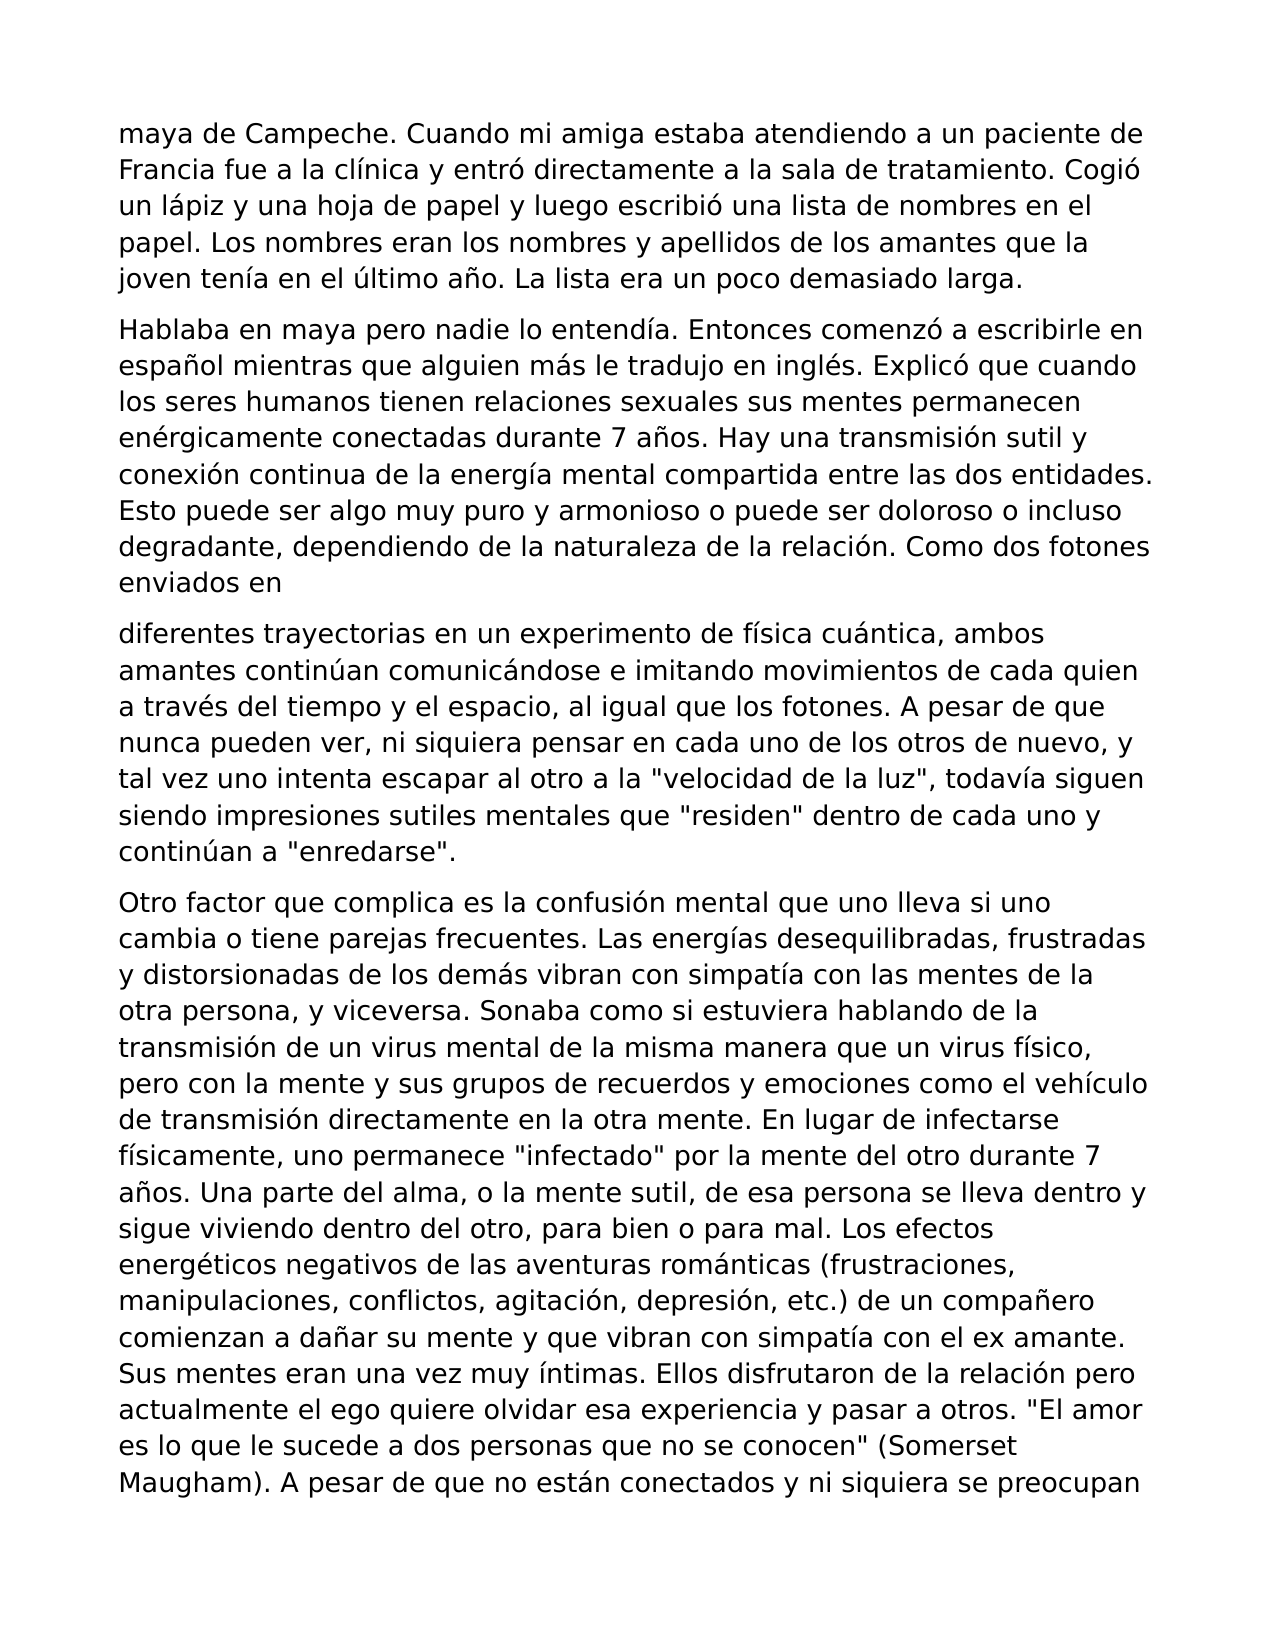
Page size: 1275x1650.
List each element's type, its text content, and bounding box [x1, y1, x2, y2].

text Hablaba en maya pero nadie lo entendía. Entonces comenzó a escribirle en español mientras que alguien más le tradujo en inglés. Explicó que cuando los seres humanos tienen relaciones sexuales sus mentes permanecen enérgicamente conectadas durante 7 años. Hay una transmisión sutil y conexión continua de la energía mental compartida entre las dos entidades. Esto puede ser algo muy puro y armonioso o puede ser doloroso o incluso degradante, dependiendo de la naturaleza de la relación. Como dos fotones enviados en [118, 314, 1156, 599]
text diferentes trayectorias en un experimento de física cuántica, ambos amantes continúan comunicándose e imitando movimientos de cada quien a través del tiempo y el espacio, al igual que los fotones. A pesar de que nunca pueden ver, ni siquiera pensar en cada uno de los otros de nuevo, y tal vez uno intenta escapar al otro a la "velocidad de la luz", todavía siguen siendo impresiones sutiles mentales que "residen" dentro de cada uno y continúan a "enredarse". [118, 618, 1156, 868]
text maya de Campeche. Cuando mi amiga estaba atendiendo a un paciente de Francia fue a la clínica y entró directamente a la sala de tratamiento. Cogió un lápiz y una hoja de papel y luego escribió una lista de nombres en el papel. Los nombres eran los nombres y apellidos de los amantes que la joven tenía en el último año. La lista era un poco demasiado larga. [118, 118, 1156, 295]
text Otro factor que complica es la confusión mental que uno lleva si uno cambia o tiene parejas frecuentes. Las energías desequilibradas, frustradas y distorsionadas de los demás vibran con simpatía con las mentes de la otra persona, y viceversa. Sonaba como si estuviera hablando de la transmisión de un virus mental de la misma manera que un virus físico, pero con la mente y sus grupos de recuerdos y emociones como el vehículo de transmisión directamente en la otra mente. En lugar de infectarse físicamente, uno permanece "infectado" por la mente del otro durante 7 años. Una parte del alma, o la mente sutil, de esa persona se lleva dentro y sigue viviendo dentro del otro, para bien o para mal. Los efectos energéticos negativos de las aventuras románticas (frustraciones, manipulaciones, conflictos, agitación, depresión, etc.) de un compañero comienzan a dañar su mente y que vibran con simpatía con el ex amante. Sus mentes eran una vez muy íntimas. Ellos disfrutaron de la relación pero actualmente el ego quiere olvidar esa experiencia y pasar a otros. "El amor es lo que le sucede a dos personas que no se conocen" (Somerset Maugham). A pesar de que no están conectados y ni siquiera se preocupan [118, 887, 1156, 1498]
